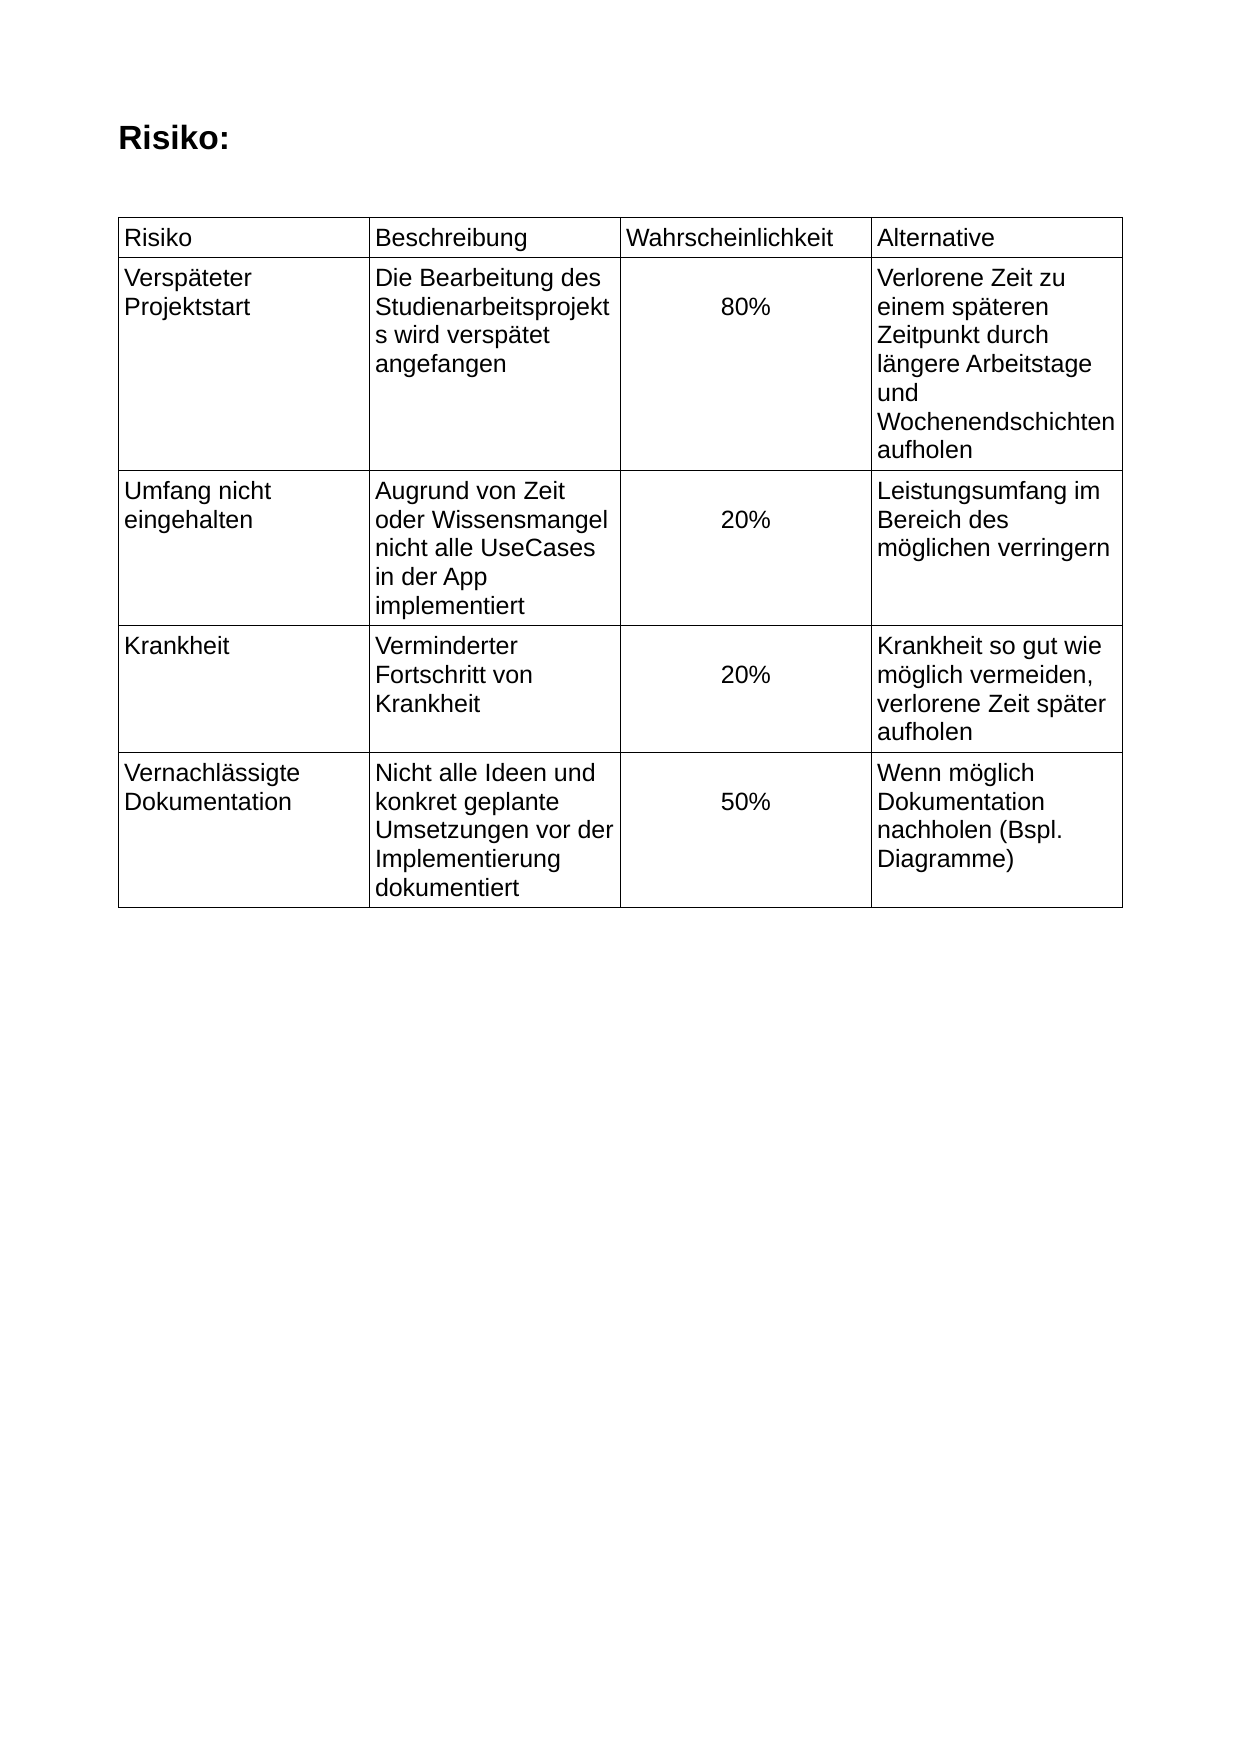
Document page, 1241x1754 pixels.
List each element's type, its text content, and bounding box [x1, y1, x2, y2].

table_header Risiko [119, 218, 369, 257]
table_header Alternative [872, 218, 1122, 257]
table_cell 20% [621, 471, 871, 625]
table_cell Krankheit [119, 626, 369, 752]
table_cell Umfang nicht eingehalten [119, 471, 369, 625]
table_cell 20% [621, 626, 871, 752]
table_header Beschreibung [370, 218, 620, 257]
table_cell Leistungsumfang im Bereich des möglichen verringern [872, 471, 1122, 625]
table_header Wahrscheinlichkeit [621, 218, 871, 257]
table_cell 50% [621, 753, 871, 907]
table_cell Die Bearbeitung des Studienarbeitsprojekts wird verspätet angefangen [370, 258, 620, 470]
table_cell Vernachlässigte Dokumentation [119, 753, 369, 907]
table_cell Krankheit so gut wie möglich vermeiden, verlorene Zeit später aufholen [872, 626, 1122, 752]
table_cell 80% [621, 258, 871, 470]
table_cell Verlorene Zeit zu einem späteren Zeitpunkt durch längere Arbeitstage und Wochenendschichten aufholen [872, 258, 1122, 470]
table_cell Verspäteter Projektstart [119, 258, 369, 470]
table_cell Verminderter Fortschritt von Krankheit [370, 626, 620, 752]
table_cell Wenn möglich Dokumentation nachholen (Bspl. Diagramme) [872, 753, 1122, 907]
table_cell Augrund von Zeit oder Wissensmangel nicht alle UseCases in der App implementiert [370, 471, 620, 625]
subtitle Risiko: [118, 118, 1122, 157]
table_cell Nicht alle Ideen und konkret geplante Umsetzungen vor der Implementierung dokumentiert [370, 753, 620, 907]
